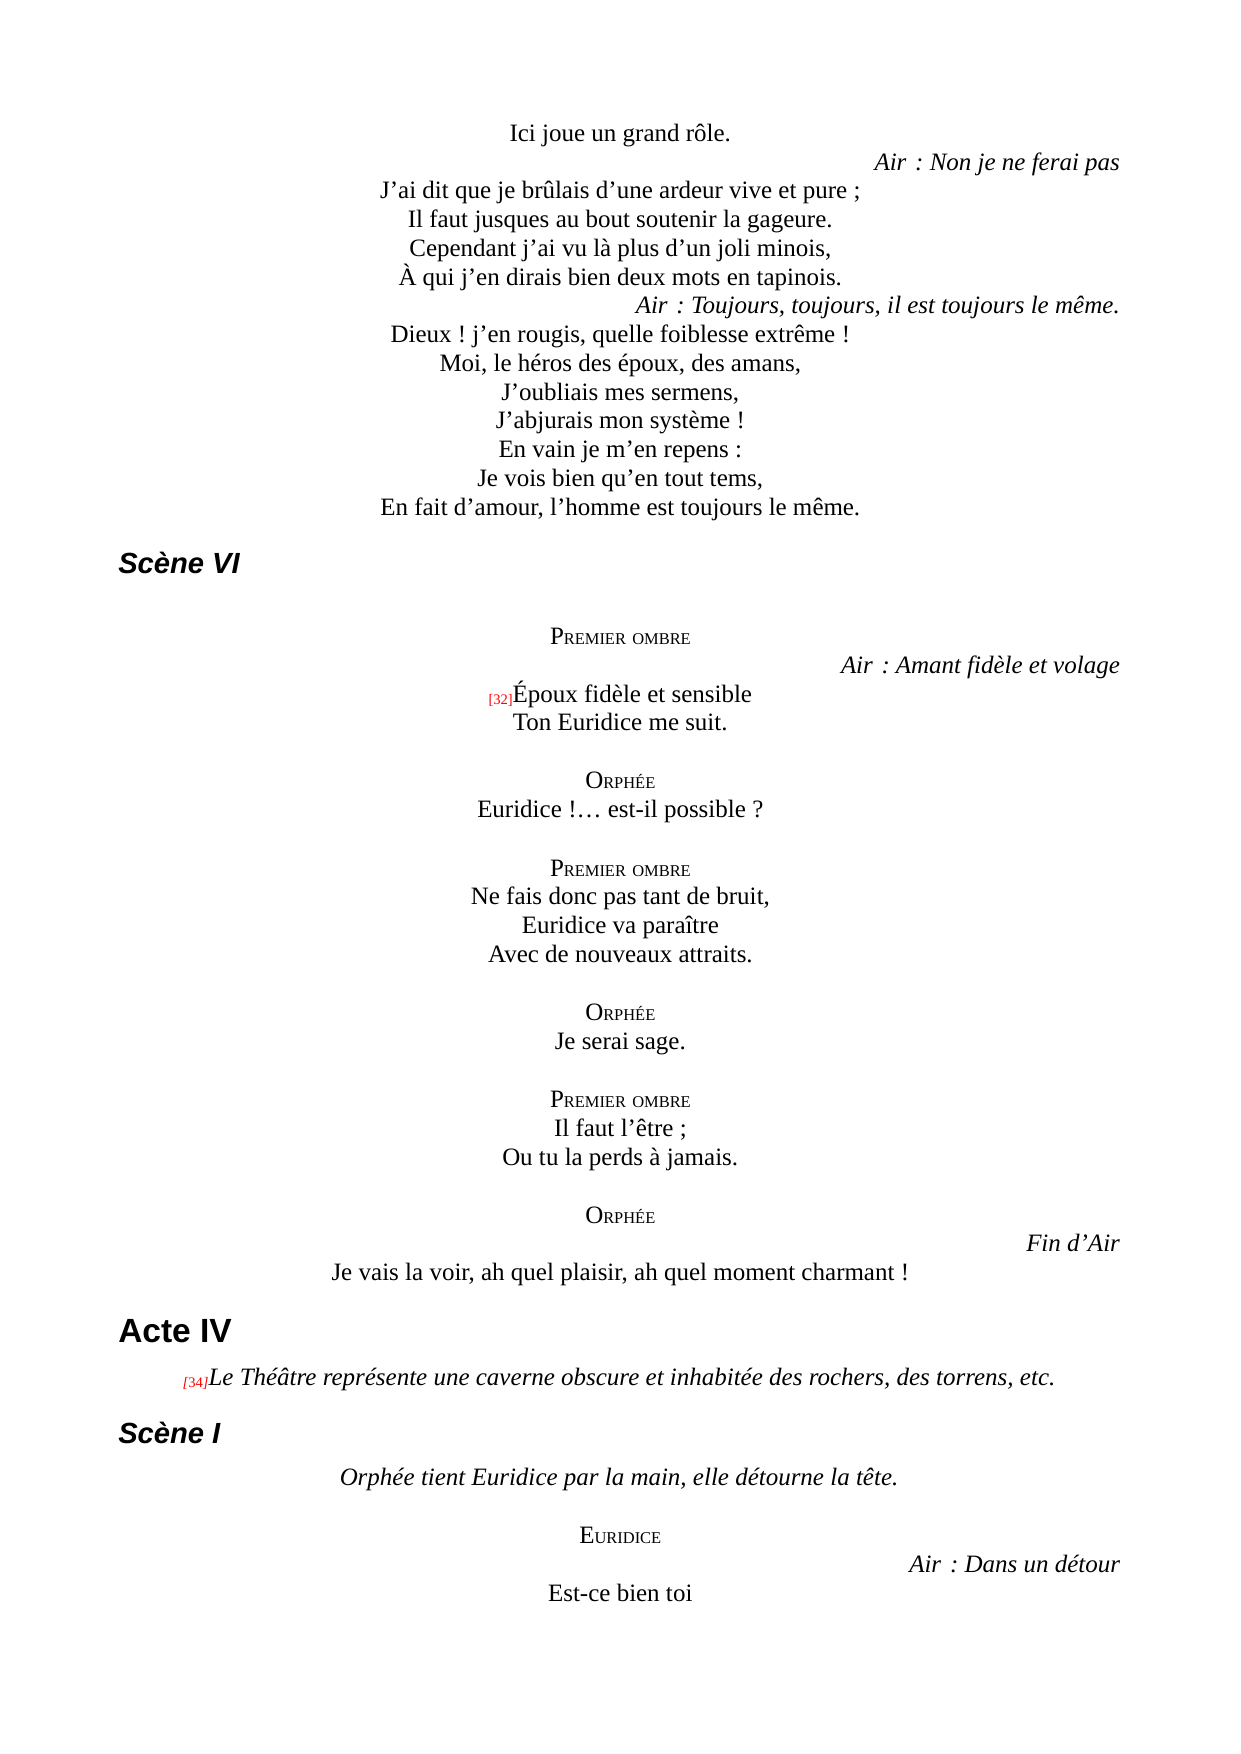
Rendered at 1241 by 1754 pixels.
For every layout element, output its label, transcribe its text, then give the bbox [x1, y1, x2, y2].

text Air : Toujours, toujours, il est toujours le même. [118, 291, 1122, 319]
text Air : Non je ne ferai pas [118, 147, 1122, 176]
text Ici joue un grand rôle. [118, 118, 1122, 147]
text Je vais la voir, ah quel plaisir, ah quel moment charmant ! [118, 1257, 1122, 1286]
text Cependant j’ai vu là plus d’un joli minois, [118, 233, 1122, 262]
text Orphée [118, 997, 1122, 1026]
text Air : Dans un détour [118, 1549, 1122, 1578]
text J’ai dit que je brûlais d’une ardeur vive et pure ; [118, 176, 1122, 204]
subtitle Scène I [118, 1416, 1122, 1449]
text Est-ce bien toi [118, 1578, 1122, 1606]
text Euridice !… est-il possible ? [118, 794, 1122, 823]
text Ton Euridice me suit. [118, 707, 1122, 736]
text Je serai sage. [118, 1026, 1122, 1054]
text Euridice [118, 1520, 1122, 1549]
text [34]Le Théâtre représente une caverne obscure et inhabitée des rochers, des torrens, etc. [118, 1362, 1122, 1391]
text Avec de nouveaux attraits. [118, 939, 1122, 968]
text Orphée [118, 1200, 1122, 1228]
text Premier ombre [118, 1084, 1122, 1113]
text Il faut l’être ; [118, 1113, 1122, 1142]
text En vain je m’en repens : [118, 434, 1122, 463]
subtitle Acte IV [118, 1311, 1122, 1350]
text J’abjurais mon système ! [118, 406, 1122, 434]
text Orphée tient Euridice par la main, elle détourne la tête. [118, 1462, 1122, 1491]
subtitle Scène VI [118, 546, 1122, 579]
text J’oubliais mes sermens, [118, 377, 1122, 406]
text Moi, le héros des époux, des amans, [118, 348, 1122, 377]
text Fin d’Air [118, 1228, 1122, 1257]
text [32]Époux fidèle et sensible [118, 679, 1122, 707]
text Ne fais donc pas tant de bruit, [118, 881, 1122, 910]
text Orphée [118, 766, 1122, 794]
text En fait d’amour, l’homme est toujours le même. [118, 492, 1122, 521]
text Il faut jusques au bout soutenir la gageure. [118, 204, 1122, 233]
text Euridice va paraître [118, 910, 1122, 939]
text À qui j’en dirais bien deux mots en tapinois. [118, 262, 1122, 291]
text Premier ombre [118, 853, 1122, 881]
text Dieux ! j’en rougis, quelle foiblesse extrême ! [118, 319, 1122, 348]
text Premier ombre [118, 621, 1122, 650]
text Ou tu la perds à jamais. [118, 1142, 1122, 1170]
text Air : Amant fidèle et volage [118, 650, 1122, 679]
text Je vois bien qu’en tout tems, [118, 463, 1122, 492]
